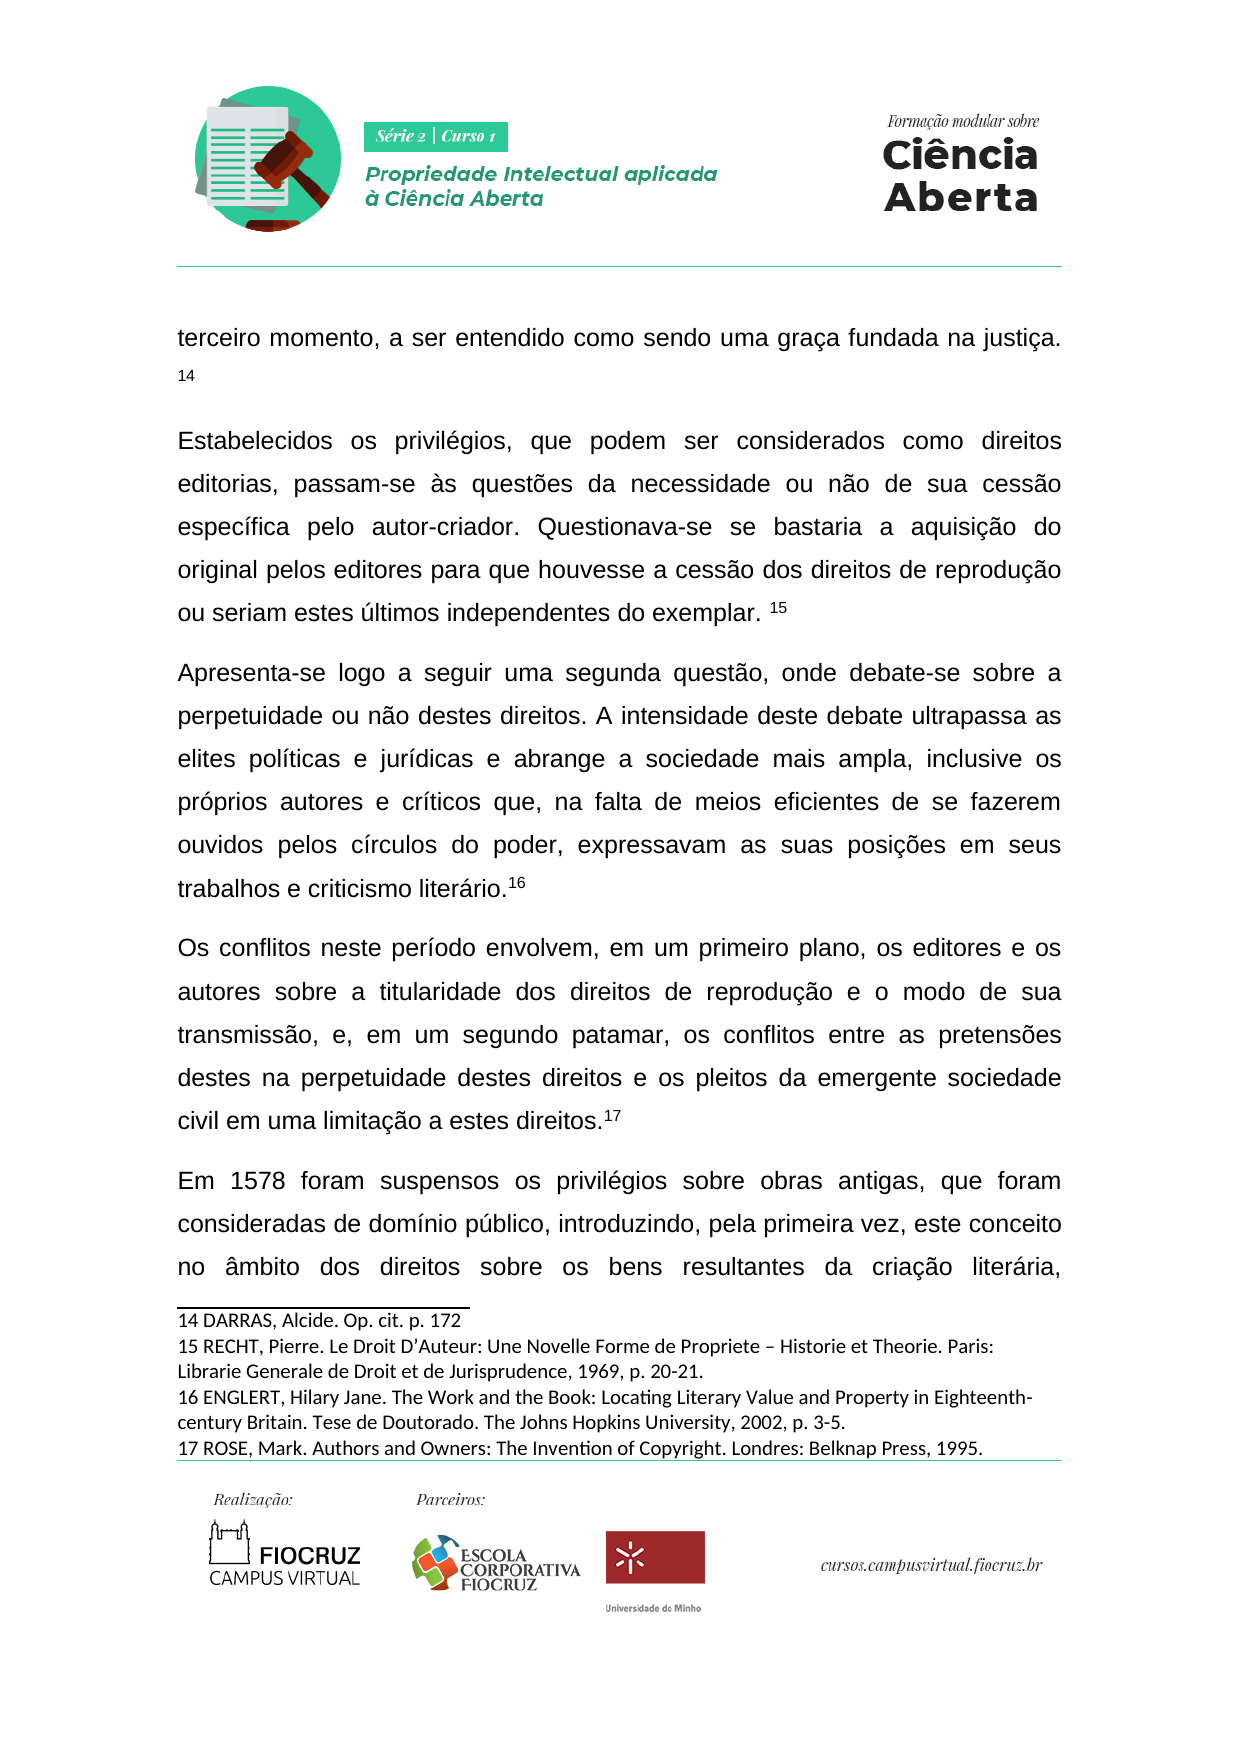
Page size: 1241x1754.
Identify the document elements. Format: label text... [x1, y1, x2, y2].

text Os conflitos neste período envolvem, em um primeiro plano, os editores e os autores sobre a titularidade dos direitos de reprodução e o modo de sua transmissão, e, em um segundo patamar, os conflitos entre as pretensões destes na perpetuidade destes direitos e os pleitos da emergente sociedade civil em uma limitação a estes direitos. [177, 933, 1063, 1135]
text ENGLERT, Hilary Jane. The Work and the Book: Locating Literary Value and Property in Eighteenth-century Britain. Tese de Doutorado. The Johns Hopkins University, 2002, p. 3-5. [177, 1384, 1063, 1435]
text ROSE, Mark. Authors and Owners: The Invention of Copyright. Londres: Belknap Press, 1995. [177, 1435, 1063, 1460]
text Apresenta-se logo a seguir uma segunda questão, onde debate-se sobre a perpetuidade ou não destes direitos. A intensidade deste debate ultrapassa as elites políticas e jurídicas e abrange a sociedade mais ampla, inclusive os próprios autores e críticos que, na falta de meios eficientes de se fazerem ouvidos pelos círculos do poder, expressavam as suas posições em seus trabalhos e criticismo literário. [177, 658, 1063, 902]
text Em 1578 foram suspensos os privilégios sobre obras antigas, que foram consideradas de domínio público, introduzindo, pela primeira vez, este conceito no âmbito dos direitos sobre os bens resultantes da criação literária, [177, 1166, 1063, 1281]
text Estabelecidos os privilégios, que podem ser considerados como direitos editorias, passam-se às questões da necessidade ou não de sua cessão específica pelo autor-criador. Questionava-se se bastaria a aquisição do original pelos editores para que houvesse a cessão dos direitos de reprodução ou seriam estes últimos independentes do exemplar. [177, 426, 1063, 627]
text terceiro momento, a ser entendido como sendo uma graça fundada na justiça. [177, 323, 1063, 395]
text RECHT, Pierre. Le Droit D’Auteur: Une Novelle Forme de Propriete – Historie et Theorie. Paris: Librarie Generale de Droit et de Jurisprudence, 1969, p. 20-21. [177, 1333, 1063, 1384]
text DARRAS, Alcide. Op. cit. p. 172 [177, 1308, 1063, 1333]
